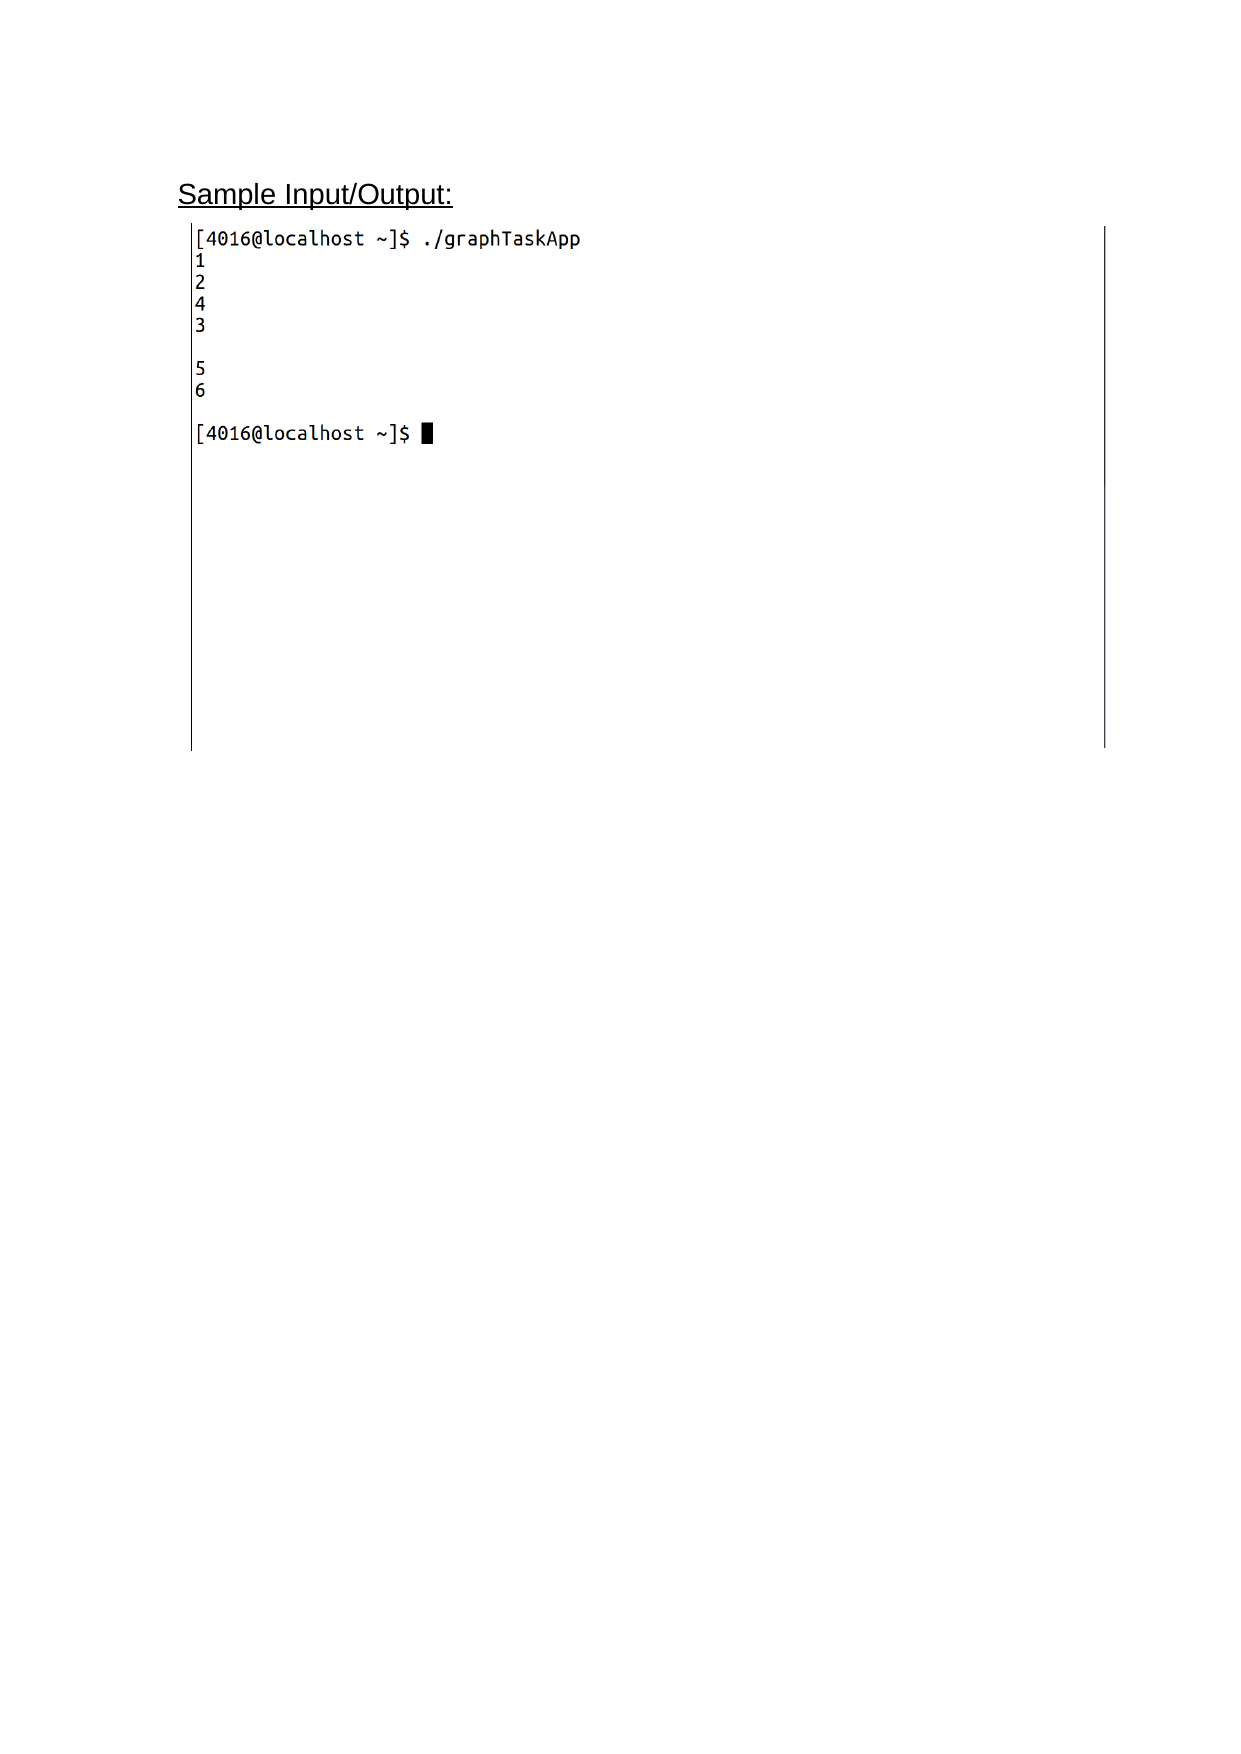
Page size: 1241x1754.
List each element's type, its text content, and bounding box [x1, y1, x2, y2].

picture [193, 226, 1106, 748]
subtitle Sample Input/Output: [177, 177, 1122, 211]
